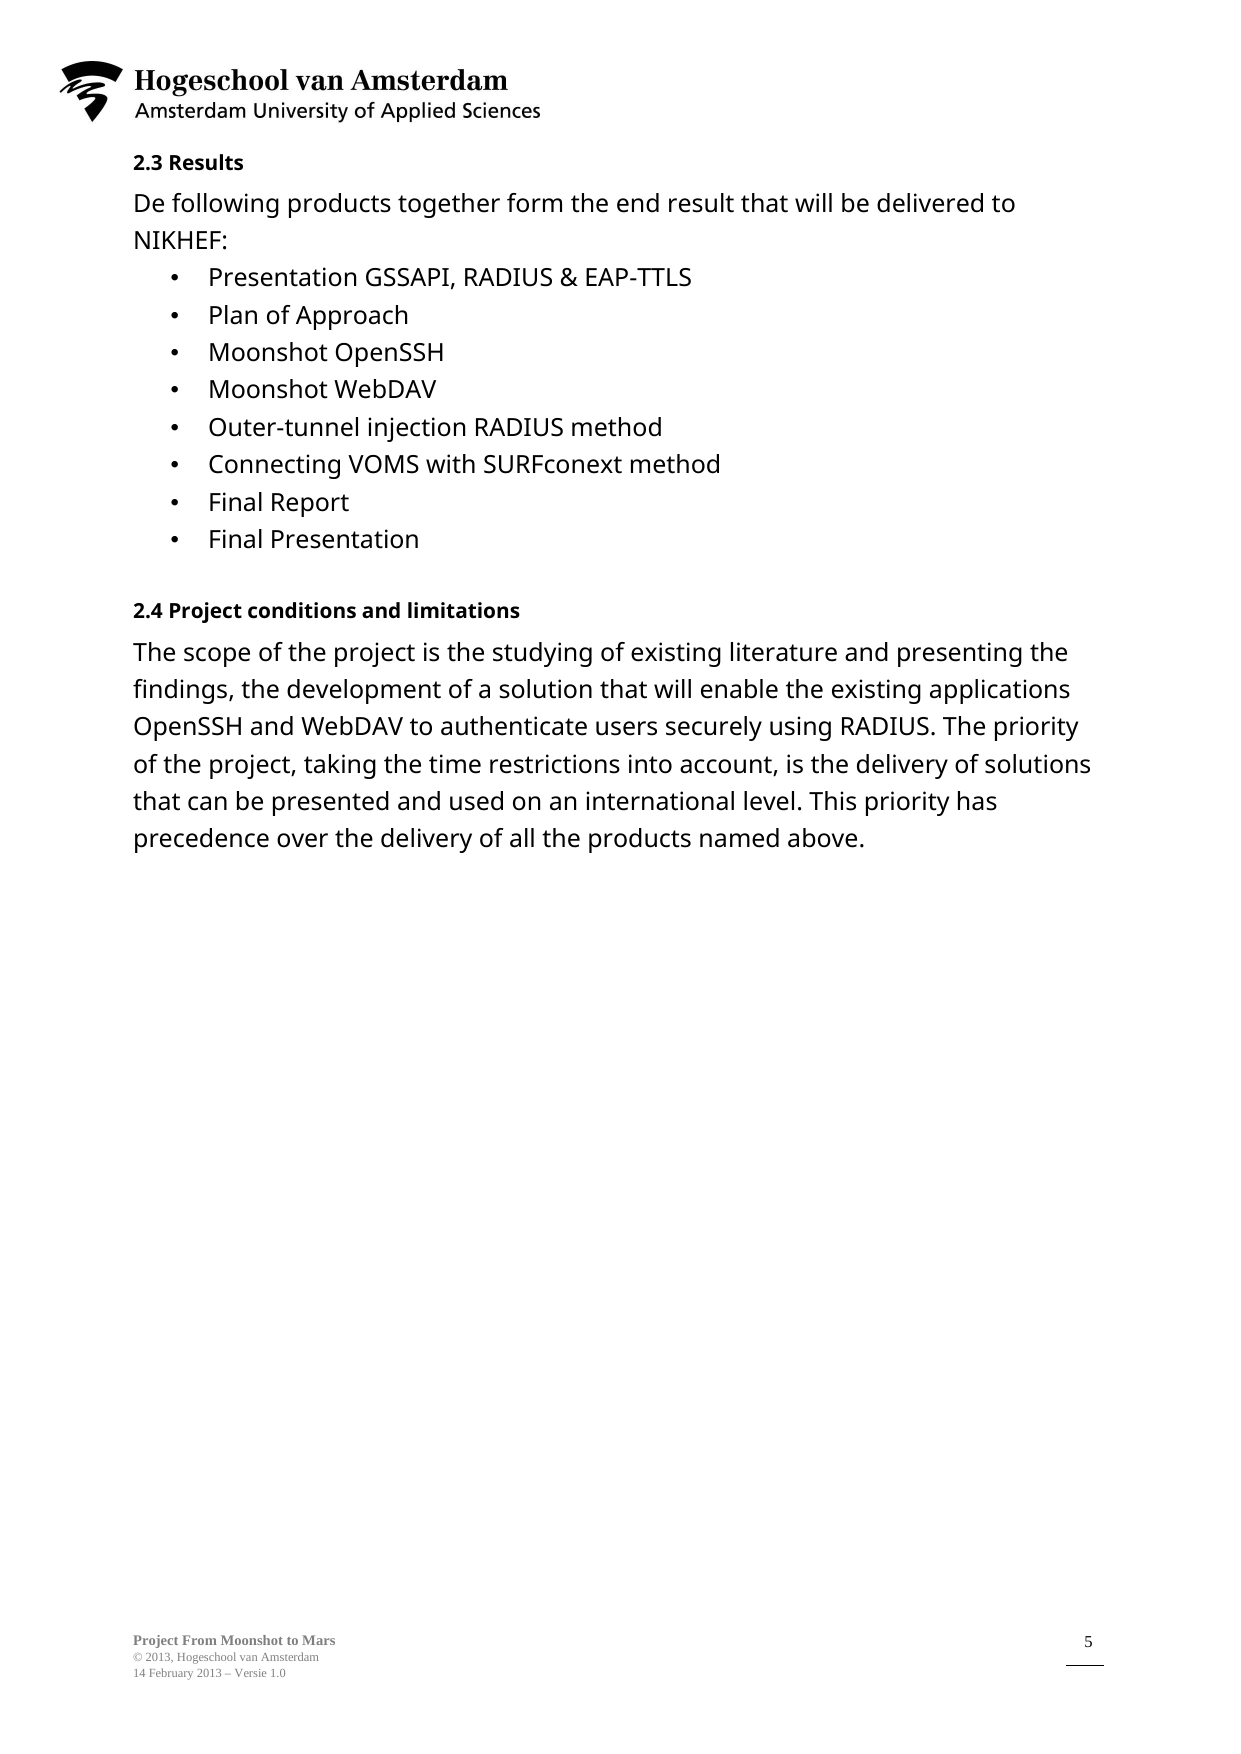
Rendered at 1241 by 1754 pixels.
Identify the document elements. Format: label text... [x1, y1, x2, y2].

list Connecting VOMS with SURFconext method [170, 447, 1092, 481]
list Outer-tunnel injection RADIUS method [170, 409, 1092, 444]
list Final Presentation [170, 522, 1092, 556]
list Moonshot OpenSSH [170, 335, 1092, 369]
list Plan of Approach [170, 297, 1092, 331]
list Presentation GSSAPI, RADIUS & EAP-TTLS [170, 260, 1092, 294]
subtitle 2.4 Project conditions and limitations [133, 597, 1092, 625]
picture [0, 0, 622, 123]
list Moonshot WebDAV [170, 372, 1092, 406]
text De following products together form the end result that will be delivered to NIKHEF: [133, 185, 1092, 257]
text The scope of the project is the studying of existing literature and presenting the findings, the development of a solution that will enable the existing applications OpenSSH and WebDAV to authenticate users securely using RADIUS. The priority of the project, taking the time restrictions into account, is the delivery of solutions that can be presented and used on an international level. This priority has precedence over the delivery of all the products named above. [133, 634, 1092, 855]
list Final Report [170, 484, 1092, 518]
subtitle 2.3 Results [133, 148, 1092, 176]
